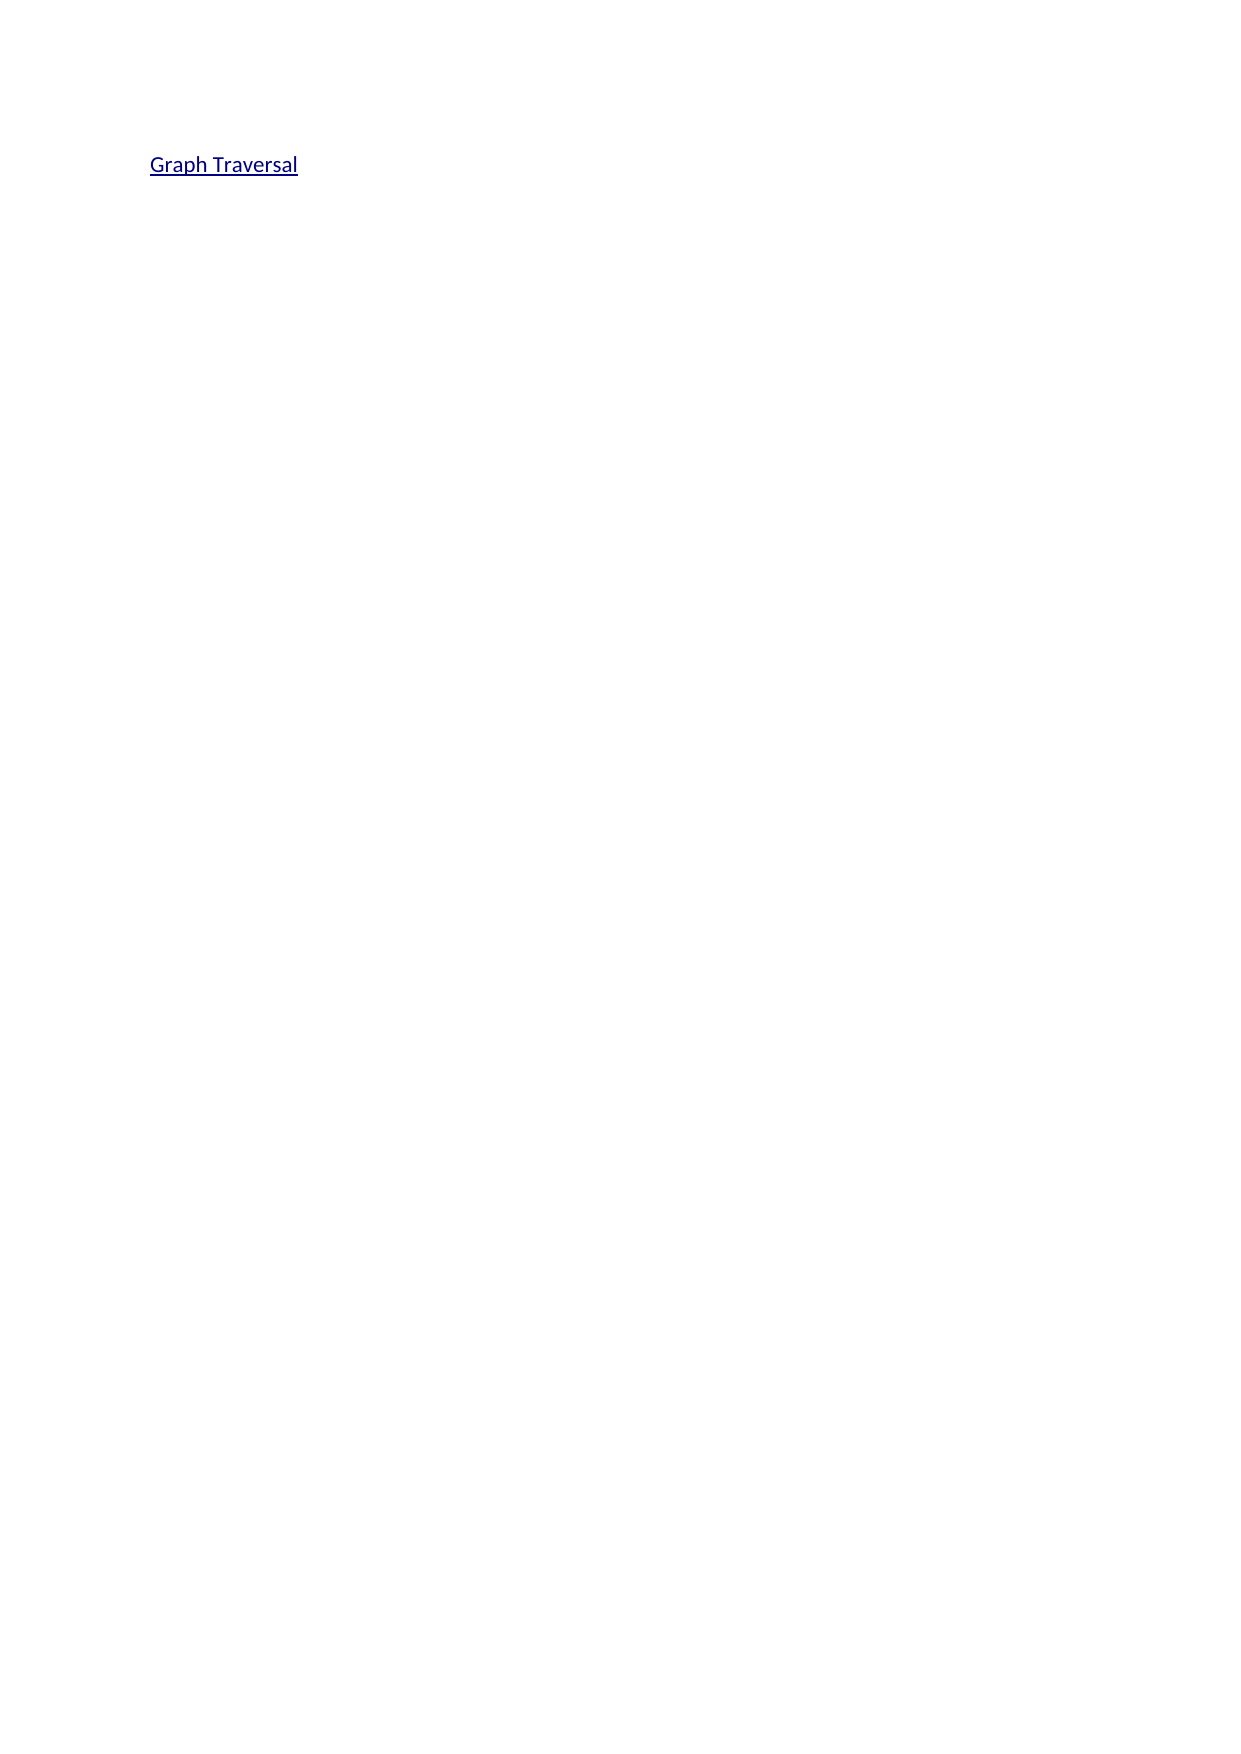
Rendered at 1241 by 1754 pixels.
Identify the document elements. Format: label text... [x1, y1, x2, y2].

text Graph Traversal [150, 150, 1090, 178]
